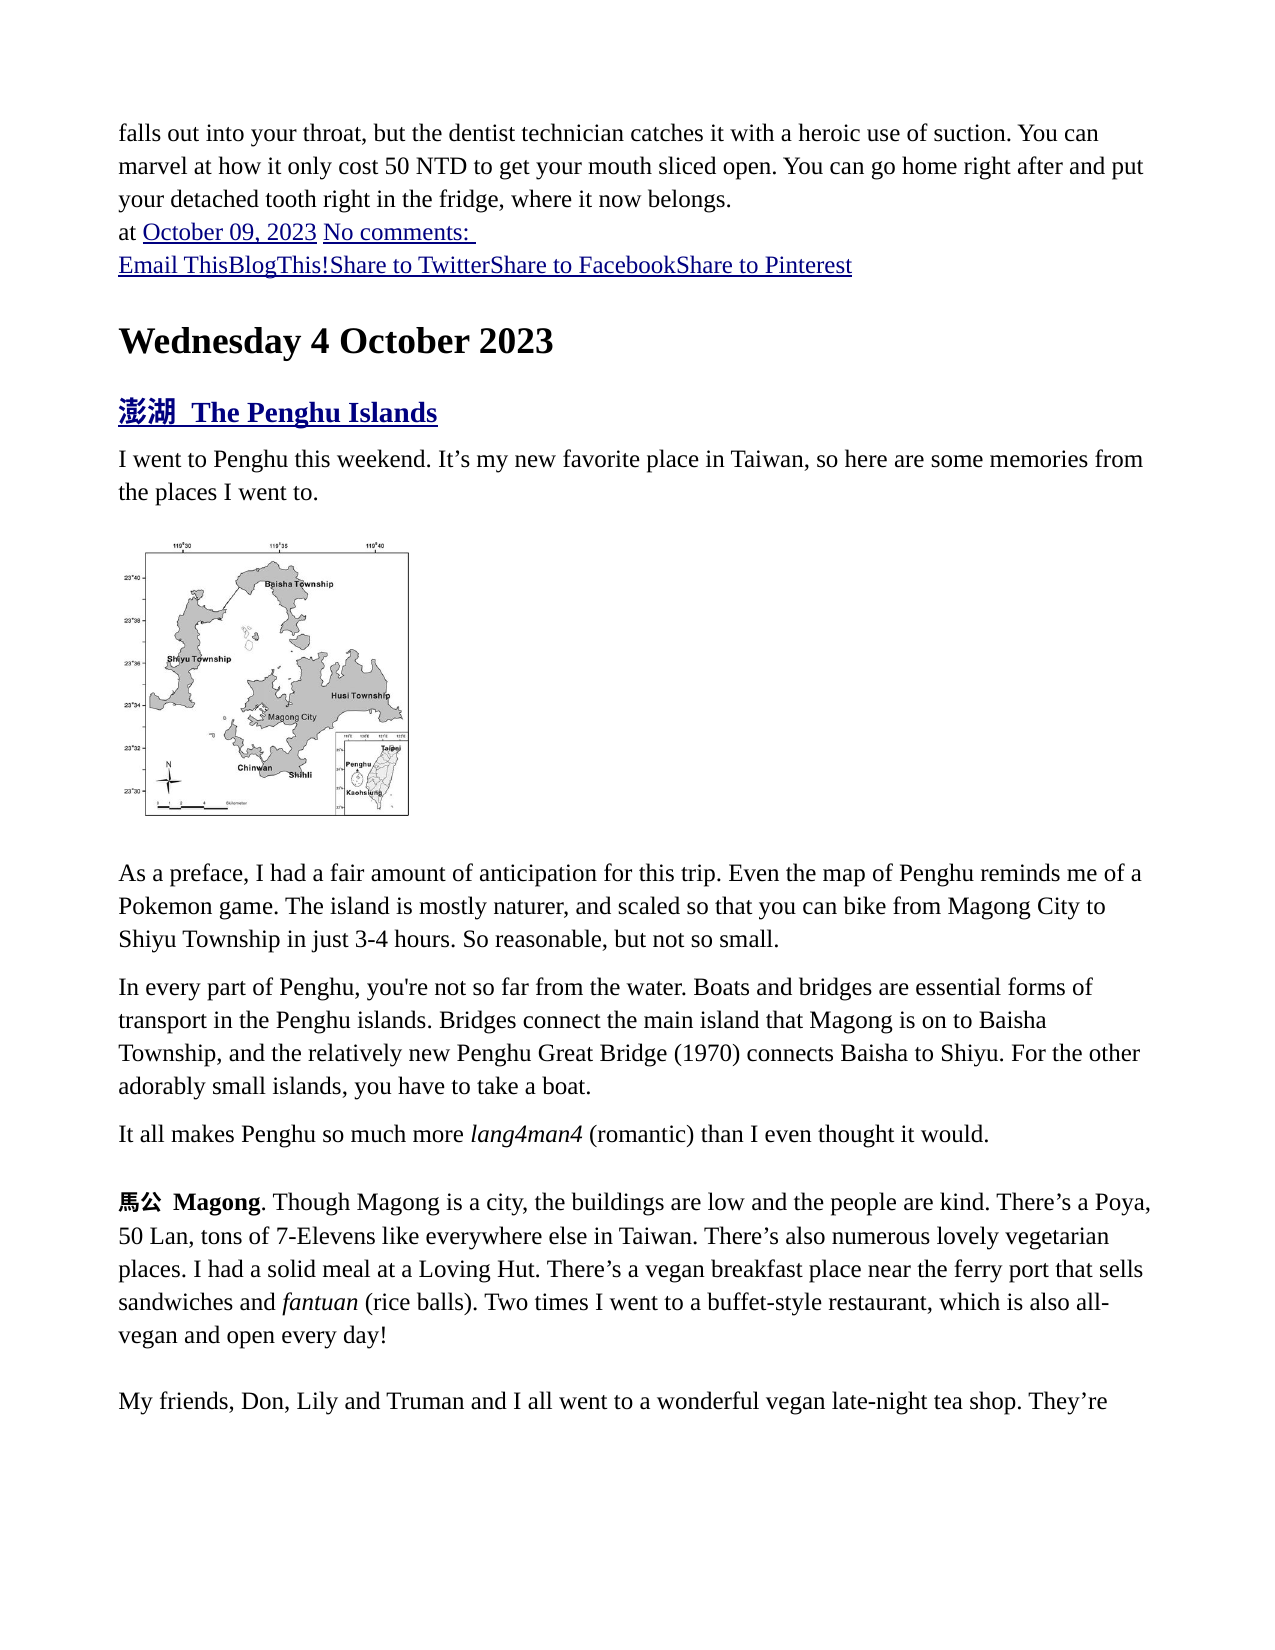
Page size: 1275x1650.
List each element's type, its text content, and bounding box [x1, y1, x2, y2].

text I went to Penghu this weekend. It’s my new favorite place in Taiwan, so here are some memories from the places I went to. As a preface, I had a fair amount of anticipation for this trip. Even the map of Penghu reminds me of a Pokemon game. The island is mostly naturer, and scaled so that you can bike from Magong City to Shiyu Township in just 3-4 hours. So reasonable, but not so small. [118, 444, 1157, 953]
subtitle Wednesday 4 October 2023 [118, 319, 1157, 362]
subtitle 澎湖 The Penghu Islands [118, 389, 1157, 431]
text It all makes Penghu so much more lang4man4 (romantic) than I even thought it would. 馬公 Magong. Though Magong is a city, the buildings are low and the people are kind. There’s a Poya, 50 Lan, tons of 7-Elevens like everywhere else in Taiwan. There’s also numerous lovely vegetarian places. I had a solid meal at a Loving Hut. There’s a vegan breakfast place near the ferry port that sells sandwiches and fantuan (rice balls). Two times I went to a buffet-style restaurant, which is also all-vegan and open every day! My friends, Don, Lily and Truman and I all went to a wonderful vegan late-night tea shop. They’re [118, 1119, 1157, 1415]
text falls out into your throat, but the dentist technician catches it with a heroic use of suction. You can marvel at how it only cost 50 NTD to get your mouth sliced open. You can go home right after and put your detached tooth right in the fridge, where it now belongs. [118, 118, 1157, 213]
text at October 09, 2023 No comments: [118, 217, 1157, 246]
text Email ThisBlogThis!Share to TwitterShare to FacebookShare to Pinterest [118, 250, 1157, 279]
picture [124, 542, 409, 816]
text In every part of Penghu, you're not so far from the water. Boats and bridges are essential forms of transport in the Penghu islands. Bridges connect the main island that Magong is on to Baisha Township, and the relatively new Penghu Great Bridge (1970) connects Baisha to Shiyu. For the other adorably small islands, you have to take a boat. [118, 972, 1157, 1100]
